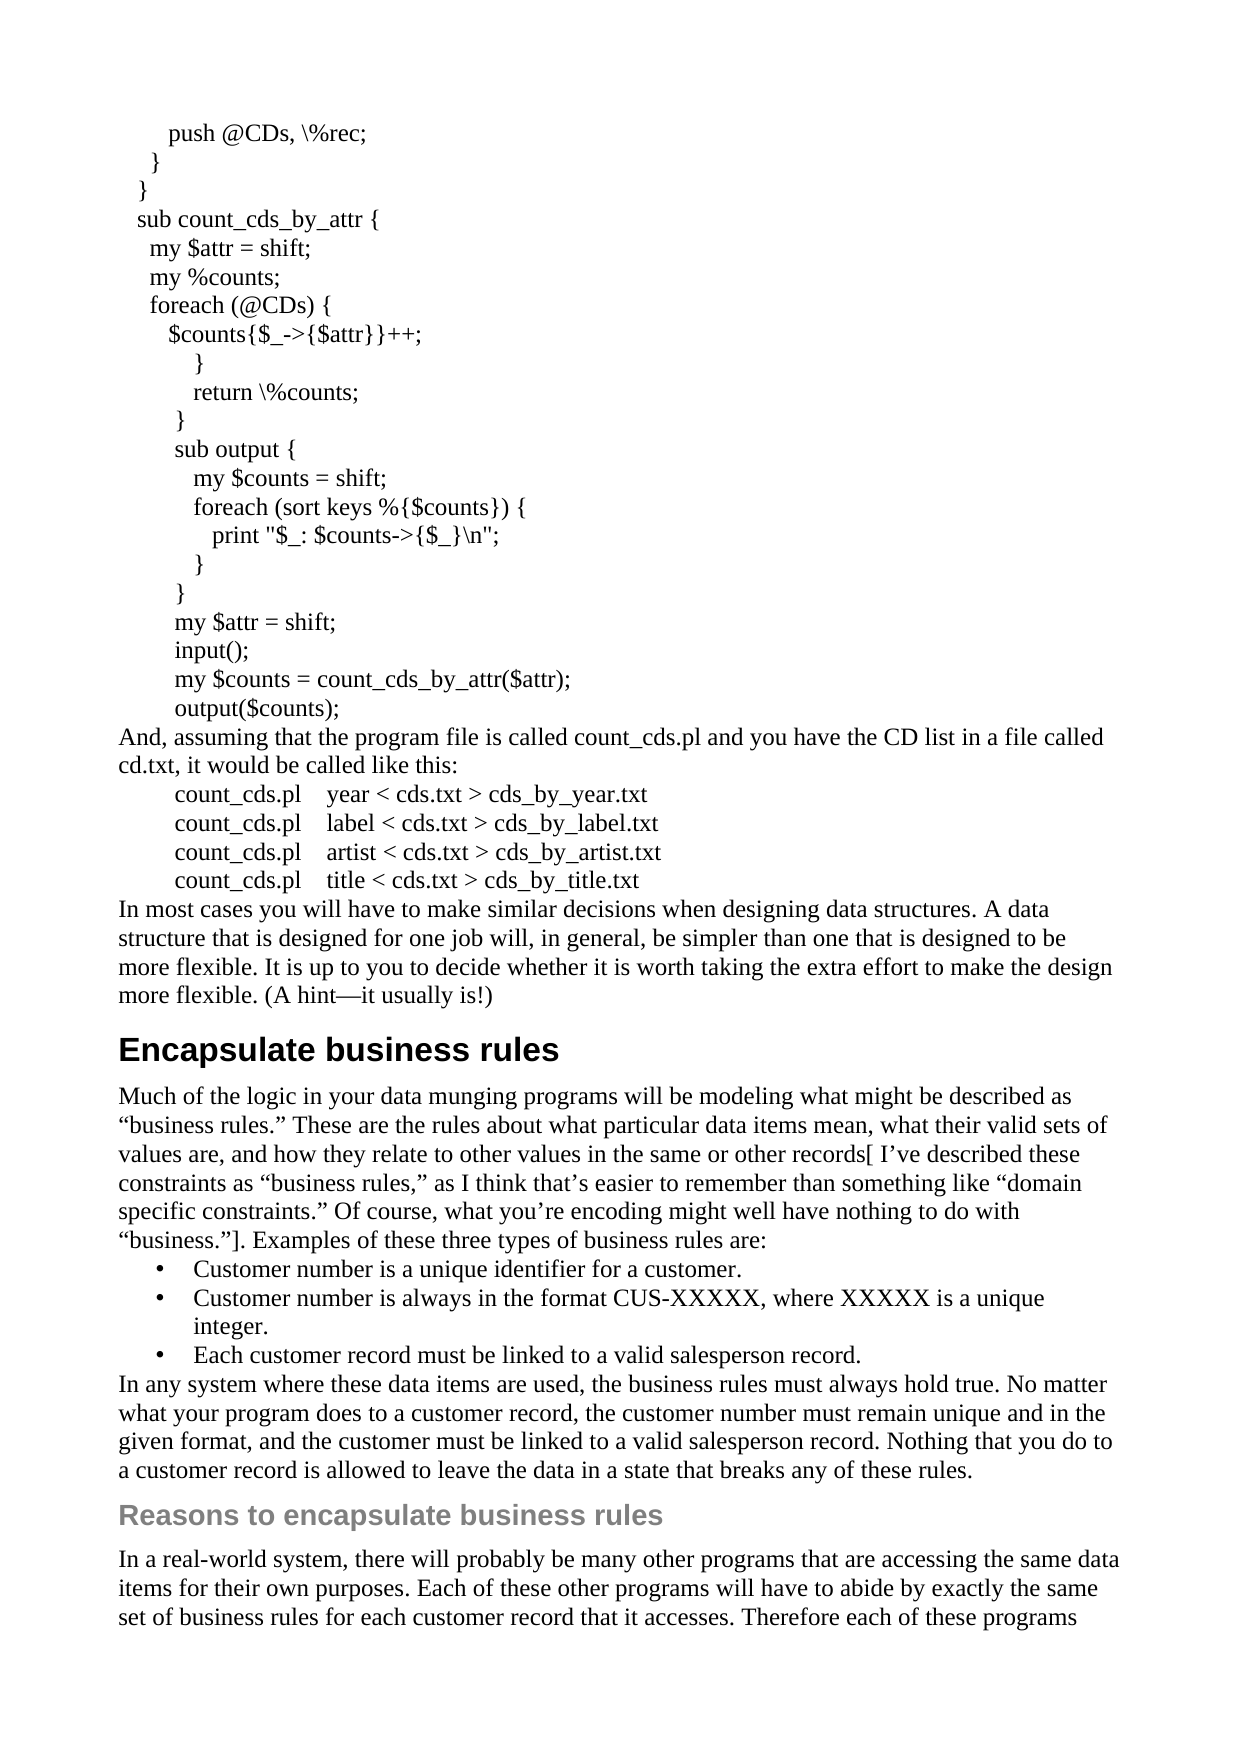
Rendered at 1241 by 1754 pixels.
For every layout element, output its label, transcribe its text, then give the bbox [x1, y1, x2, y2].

list Each customer record must be linked to a valid salesperson record. [156, 1340, 1122, 1369]
text Much of the logic in your data munging programs will be modeling what might be described as “business rules.” These are the rules about what particular data items mean, what their valid sets of values are, and how they relate to other values in the same or other records[ I’ve described these constraints as “business rules,” as I think that’s easier to remember than something like “domain specific constraints.” Of course, what you’re encoding might well have nothing to do with “business.”]. Examples of these three types of business rules are: [118, 1081, 1122, 1254]
text output($counts); [118, 693, 1122, 722]
text $counts{$_->{$attr}}++; [118, 319, 1122, 348]
text } [118, 549, 1122, 578]
text return \%counts; [118, 377, 1122, 406]
text my $counts = shift; [118, 463, 1122, 492]
text sub count_cds_by_attr { [118, 204, 1122, 233]
text count_cds.pl artist < cds.txt > cds_by_artist.txt [118, 837, 1122, 866]
text } [118, 147, 1122, 176]
text In a real-world system, there will probably be many other programs that are accessing the same data items for their own purposes. Each of these other programs will have to abide by exactly the same set of business rules for each customer record that it accesses. Therefore each of these programs [118, 1544, 1122, 1631]
text In most cases you will have to make similar decisions when designing data structures. A data structure that is designed for one job will, in general, be simpler than one that is designed to be more flexible. It is up to you to decide whether it is worth taking the extra effort to make the design more flexible. (A hint—it usually is!) [118, 894, 1122, 1009]
text foreach (sort keys %{$counts}) { [118, 492, 1122, 521]
list Customer number is always in the format CUS-XXXXX, where XXXXX is a unique integer. [156, 1283, 1122, 1340]
text } [118, 406, 1122, 434]
text input(); [118, 636, 1122, 664]
text my %counts; [118, 262, 1122, 291]
text sub output { [118, 434, 1122, 463]
text foreach (@CDs) { [118, 291, 1122, 319]
text count_cds.pl label < cds.txt > cds_by_label.txt [118, 808, 1122, 837]
text And, assuming that the program file is called count_cds.pl and you have the CD list in a file called cd.txt, it would be called like this: [118, 722, 1122, 779]
text In any system where these data items are used, the business rules must always hold true. No matter what your program does to a customer record, the customer number must remain unique and in the given format, and the customer must be linked to a valid salesperson record. Nothing that you do to a customer record is allowed to leave the data in a state that breaks any of these rules. [118, 1369, 1122, 1484]
text } [118, 176, 1122, 204]
list Customer number is a unique identifier for a customer. [156, 1254, 1122, 1283]
text print "$_: $counts->{$_}\n"; [118, 521, 1122, 549]
subtitle Encapsulate business rules [118, 1030, 1122, 1069]
text } [118, 348, 1122, 377]
text my $counts = count_cds_by_attr($attr); [118, 664, 1122, 693]
text my $attr = shift; [118, 607, 1122, 636]
subtitle Reasons to encapsulate business rules [118, 1498, 1122, 1532]
text } [118, 578, 1122, 607]
text count_cds.pl title < cds.txt > cds_by_title.txt [118, 866, 1122, 894]
text count_cds.pl year < cds.txt > cds_by_year.txt [118, 779, 1122, 808]
text push @CDs, \%rec; [118, 118, 1122, 147]
text my $attr = shift; [118, 233, 1122, 262]
